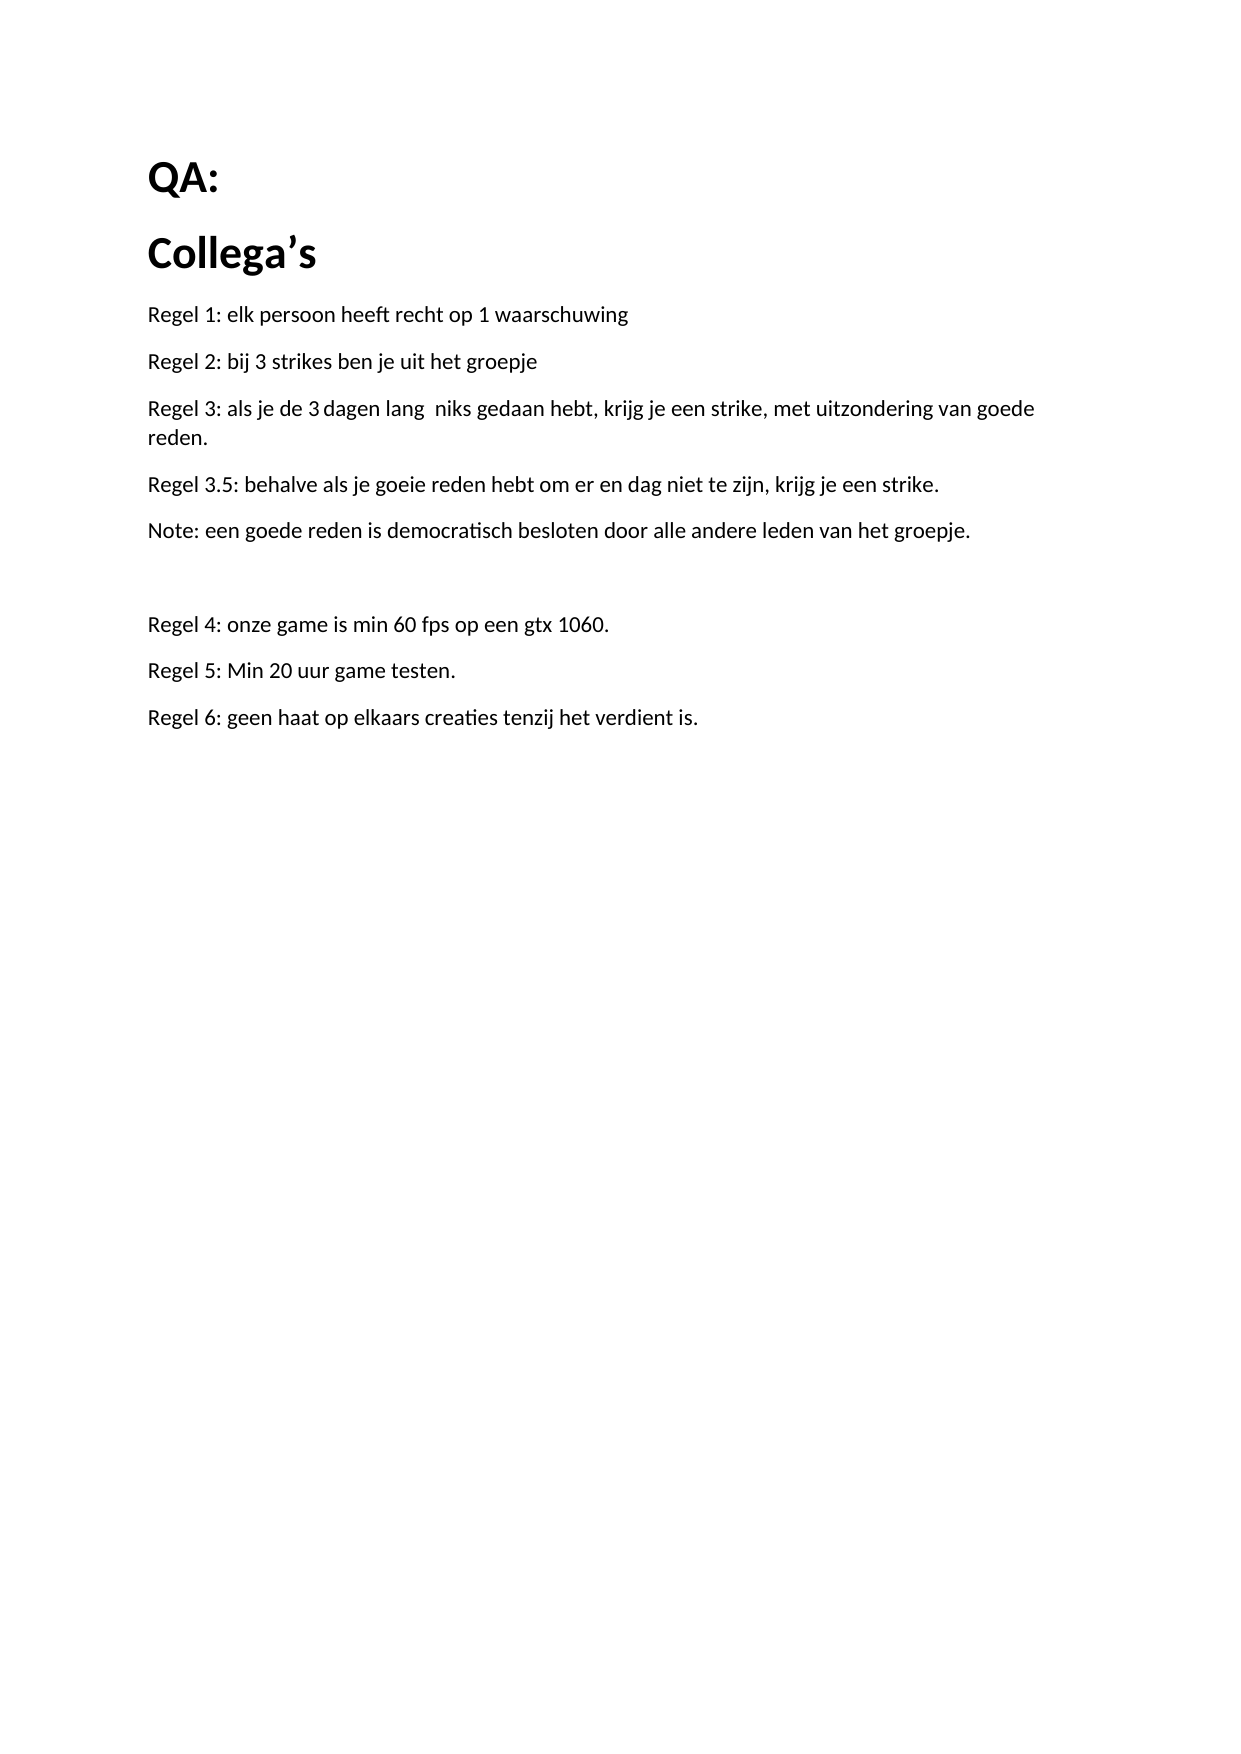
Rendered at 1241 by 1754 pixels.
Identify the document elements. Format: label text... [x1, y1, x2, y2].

text Regel 3: als je de 3 dagen lang niks gedaan hebt, krijg je een strike, met uitzondering van goede reden. [148, 394, 1093, 452]
text Note: een goede reden is democratisch besloten door alle andere leden van het groepje. [148, 517, 1093, 545]
text Collega’s [148, 224, 1093, 280]
text Regel 4: onze game is min 60 fps op een gtx 1060. [148, 610, 1093, 638]
text Regel 6: geen haat op elkaars creaties tenzij het verdient is. [148, 703, 1093, 731]
text Regel 1: elk persoon heeft recht op 1 waarschuwing [148, 301, 1093, 328]
text QA: [148, 148, 1093, 203]
text Regel 3.5: behalve als je goeie reden hebt om er en dag niet te zijn, krijg je een strike. [148, 470, 1093, 498]
text Regel 5: Min 20 uur game testen. [148, 656, 1093, 684]
text Regel 2: bij 3 strikes ben je uit het groepje [148, 347, 1093, 375]
